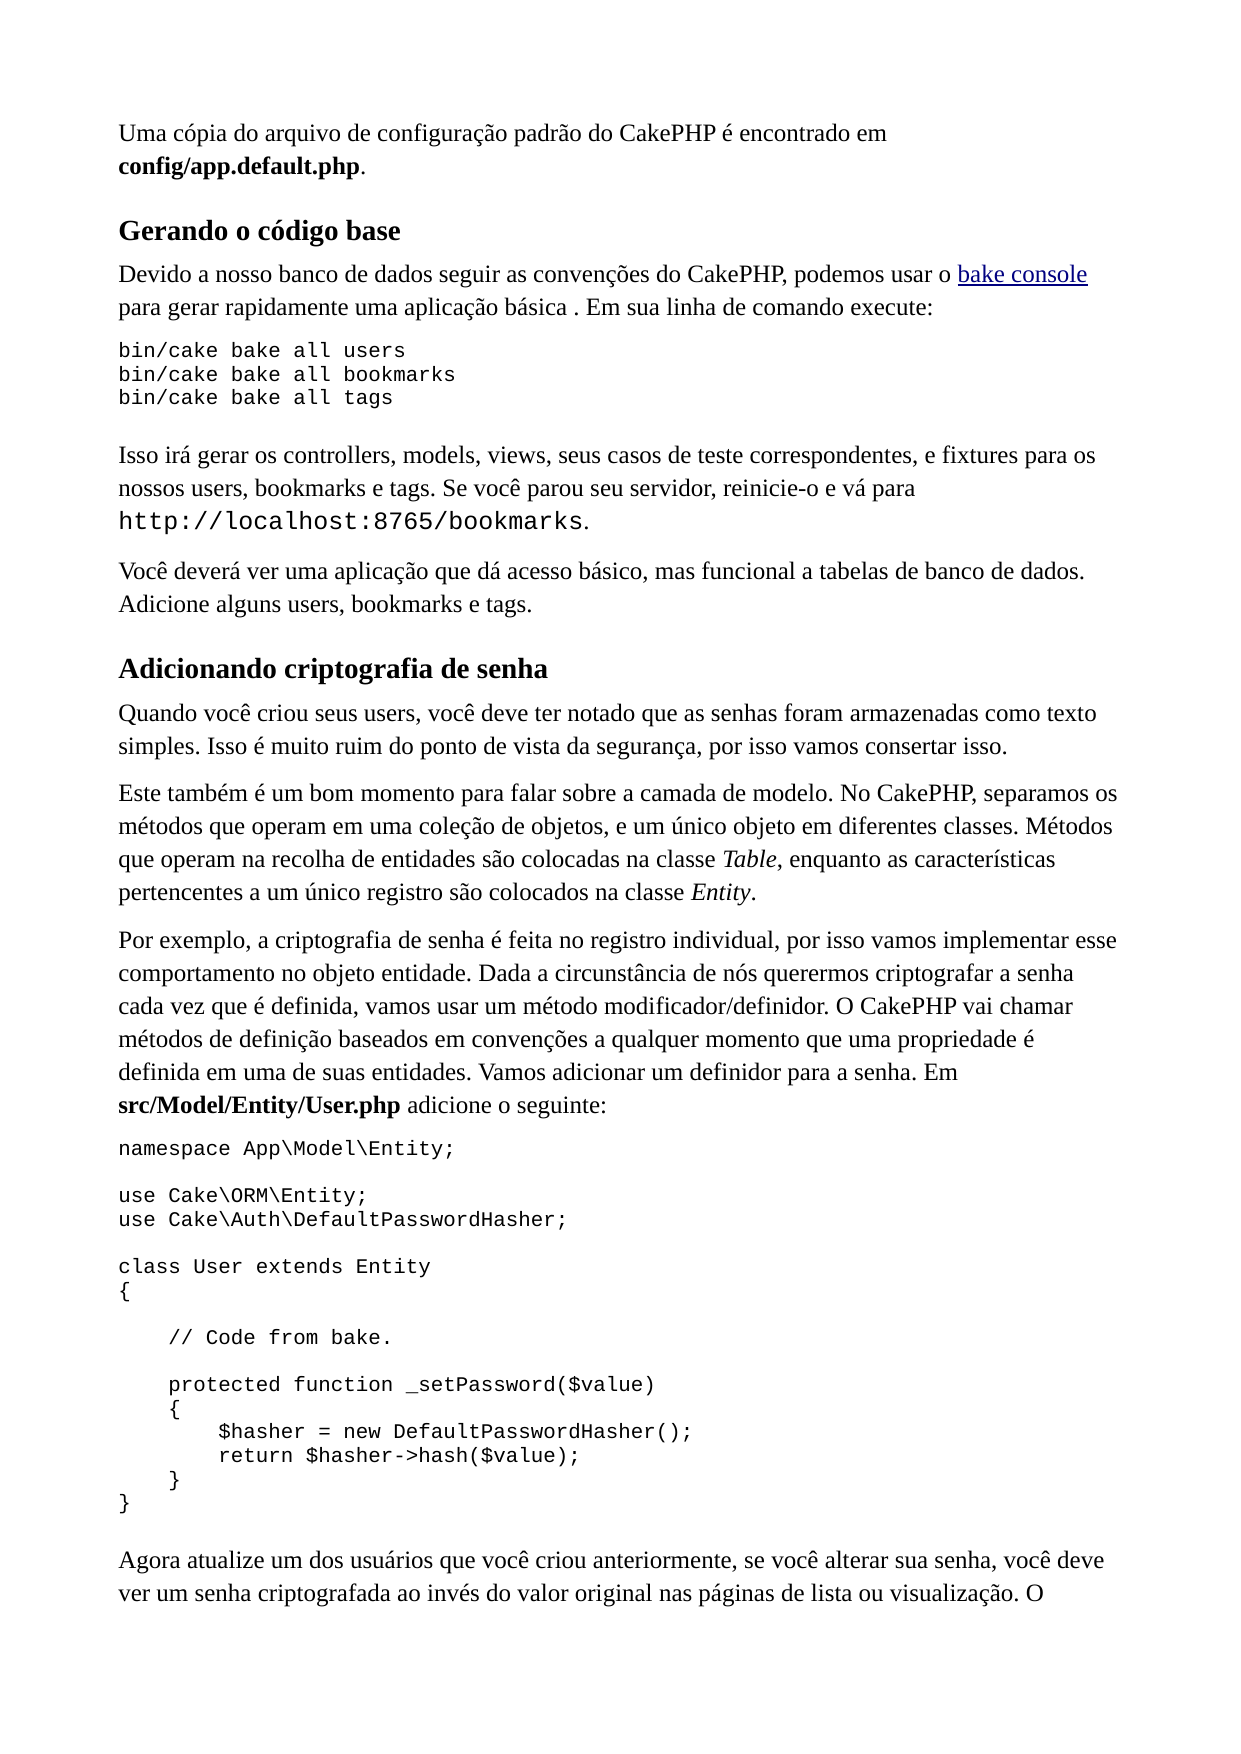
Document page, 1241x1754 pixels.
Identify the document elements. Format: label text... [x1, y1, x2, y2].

text // Code from bake. [118, 1327, 1122, 1351]
text { [118, 1279, 1122, 1303]
text Isso irá gerar os controllers, models, views, seus casos de teste correspondentes, e fixtures para os nossos users, bookmarks e tags. Se você parou seu servidor, reinicie-o e vá para http://localhost:8765/bookmarks. [118, 440, 1122, 537]
text Por exemplo, a criptografia de senha é feita no registro individual, por isso vamos implementar esse comportamento no objeto entidade. Dada a circunstância de nós querermos criptografar a senha cada vez que é definida, vamos usar um método modificador/definidor. O CakePHP vai chamar métodos de definição baseados em convenções a qualquer momento que uma propriedade é definida em uma de suas entidades. Vamos adicionar um definidor para a senha. Em src/Model/Entity/User.php adicione o seguinte: [118, 925, 1122, 1119]
text class User extends Entity [118, 1256, 1122, 1279]
text Você deverá ver uma aplicação que dá acesso básico, mas funcional a tabelas de banco de dados. Adicione alguns users, bookmarks e tags. [118, 556, 1122, 618]
text Devido a nosso banco de dados seguir as convenções do CakePHP, podemos usar o bake console para gerar rapidamente uma aplicação básica . Em sua linha de comando execute: [118, 259, 1122, 321]
text } [118, 1492, 1122, 1516]
text $hasher = new DefaultPasswordHasher(); [118, 1421, 1122, 1445]
text protected function _setPassword($value) [118, 1374, 1122, 1398]
text } [118, 1469, 1122, 1492]
text bin/cake bake all bookmarks [118, 364, 1122, 387]
text bin/cake bake all tags [118, 387, 1122, 411]
text use Cake\ORM\Entity; [118, 1185, 1122, 1209]
text namespace App\Model\Entity; [118, 1138, 1122, 1161]
text bin/cake bake all users [118, 340, 1122, 364]
subtitle Adicionando criptografia de senha [118, 652, 1122, 685]
text Quando você criou seus users, você deve ter notado que as senhas foram armazenadas como texto simples. Isso é muito ruim do ponto de vista da segurança, por isso vamos consertar isso. [118, 698, 1122, 759]
text { [118, 1398, 1122, 1421]
text Agora atualize um dos usuários que você criou anteriormente, se você alterar sua senha, você deve ver um senha criptografada ao invés do valor original nas páginas de lista ou visualização. O [118, 1546, 1122, 1607]
text Uma cópia do arquivo de configuração padrão do CakePHP é encontrado em config/app.default.php. [118, 118, 1122, 180]
text Este também é um bom momento para falar sobre a camada de modelo. No CakePHP, separamos os métodos que operam em uma coleção de objetos, e um único objeto em diferentes classes. Métodos que operam na recolha de entidades são colocadas na classe Table, enquanto as características pertencentes a um único registro são colocados na classe Entity. [118, 778, 1122, 906]
text use Cake\Auth\DefaultPasswordHasher; [118, 1209, 1122, 1232]
subtitle Gerando o código base [118, 213, 1122, 247]
text return $hasher->hash($value); [118, 1445, 1122, 1469]
